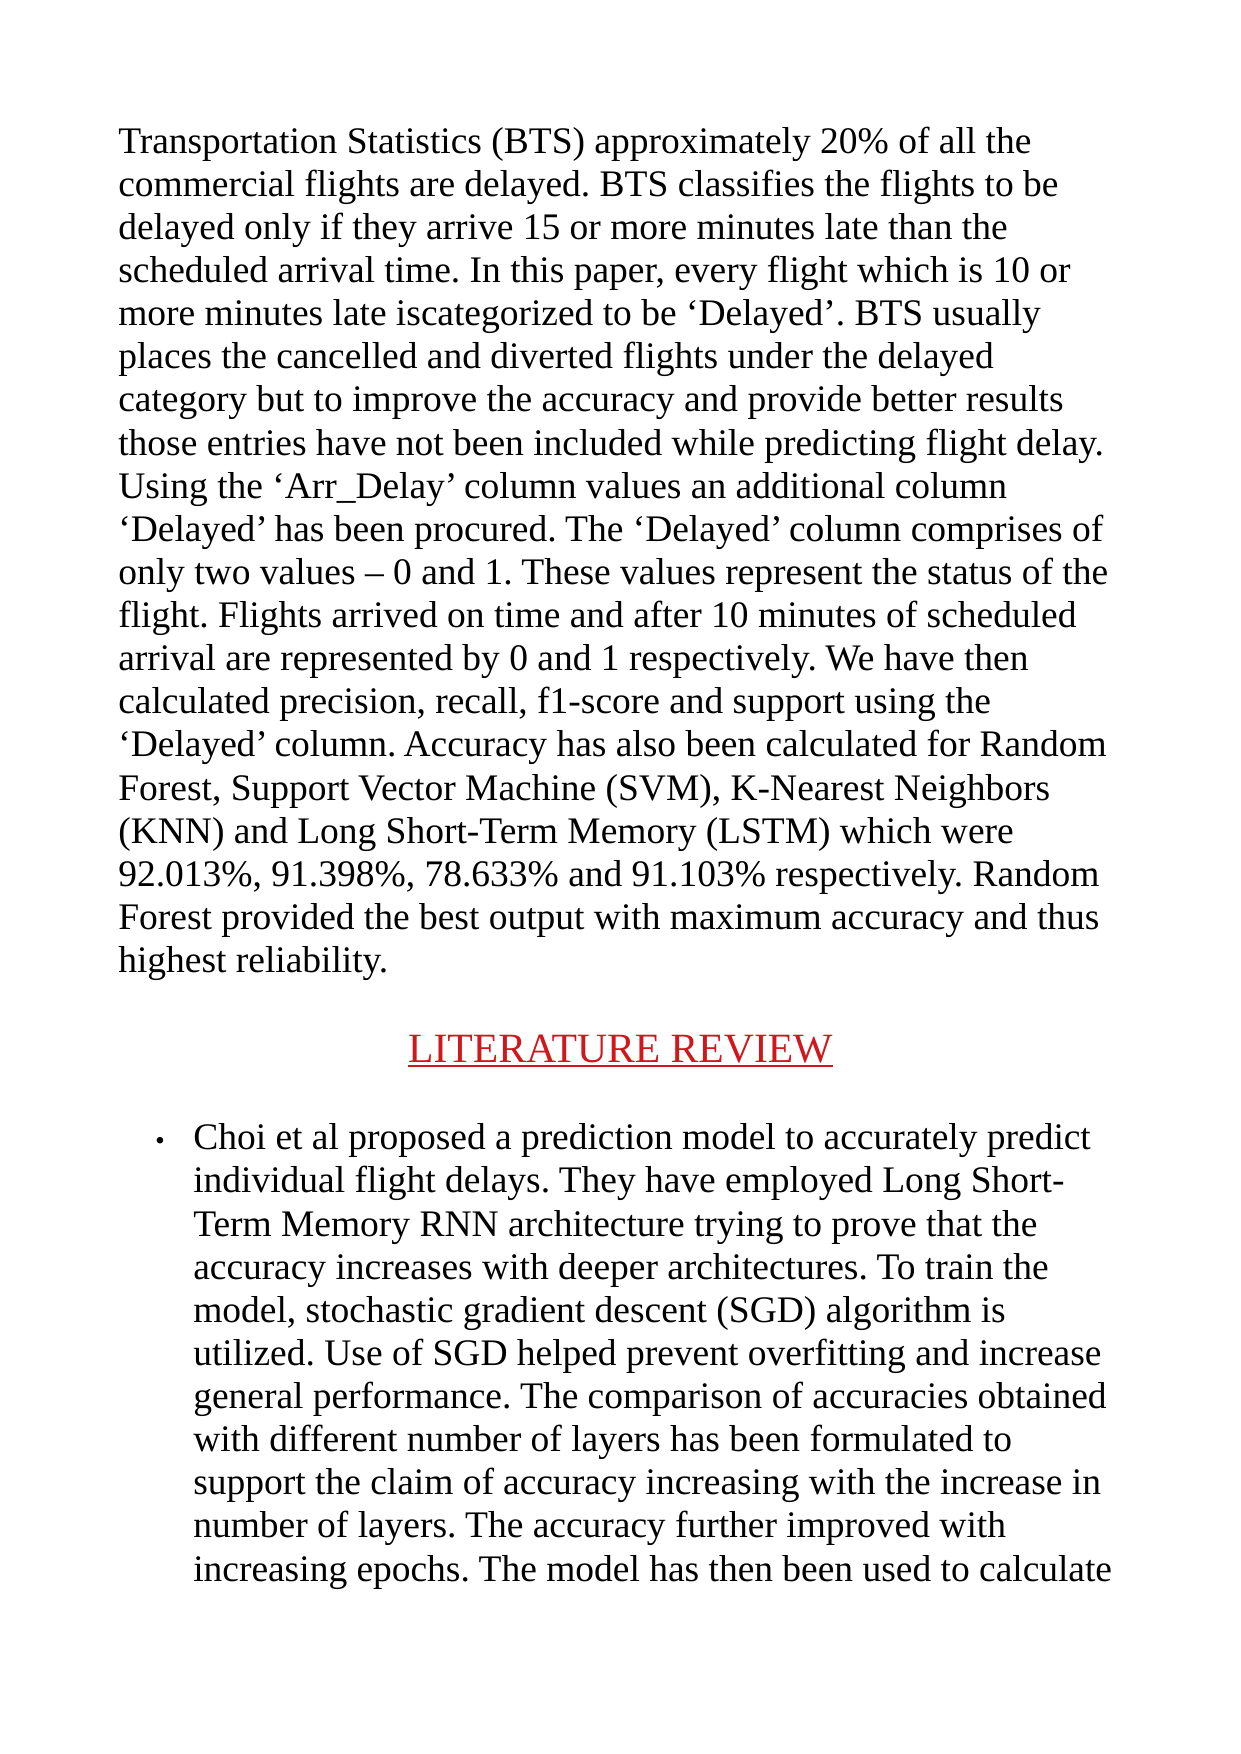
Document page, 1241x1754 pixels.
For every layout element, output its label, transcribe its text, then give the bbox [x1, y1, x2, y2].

text LITERATURE REVIEW [118, 1024, 1122, 1072]
text Transportation Statistics (BTS) approximately 20% of all the commercial flights are delayed. BTS classifies the flights to be delayed only if they arrive 15 or more minutes late than the scheduled arrival time. In this paper, every flight which is 10 or more minutes late iscategorized to be ‘Delayed’. BTS usually places the cancelled and diverted flights under the delayed category but to improve the accuracy and provide better results those entries have not been included while predicting flight delay. Using the ‘Arr_Delay’ column values an additional column ‘Delayed’ has been procured. The ‘Delayed’ column comprises of only two values – 0 and 1. These values represent the status of the flight. Flights arrived on time and after 10 minutes of scheduled arrival are represented by 0 and 1 respectively. We have then calculated precision, recall, f1-score and support using the ‘Delayed’ column. Accuracy has also been calculated for Random Forest, Support Vector Machine (SVM), K-Nearest Neighbors (KNN) and Long Short-Term Memory (LSTM) which were 92.013%, 91.398%, 78.633% and 91.103% respectively. Random Forest provided the best output with maximum accuracy and thus highest reliability. [118, 118, 1122, 981]
list Choi et al proposed a prediction model to accurately predict individual flight delays. They have employed Long Short-Term Memory RNN architecture trying to prove that the accuracy increases with deeper architectures. To train the model, stochastic gradient descent (SGD) algorithm is utilized. Use of SGD helped prevent overfitting and increase general performance. The comparison of accuracies obtained with different number of layers has been formulated to support the claim of accuracy increasing with the increase in number of layers. The accuracy further improved with increasing epochs. The model has then been used to calculate [156, 1115, 1122, 1589]
